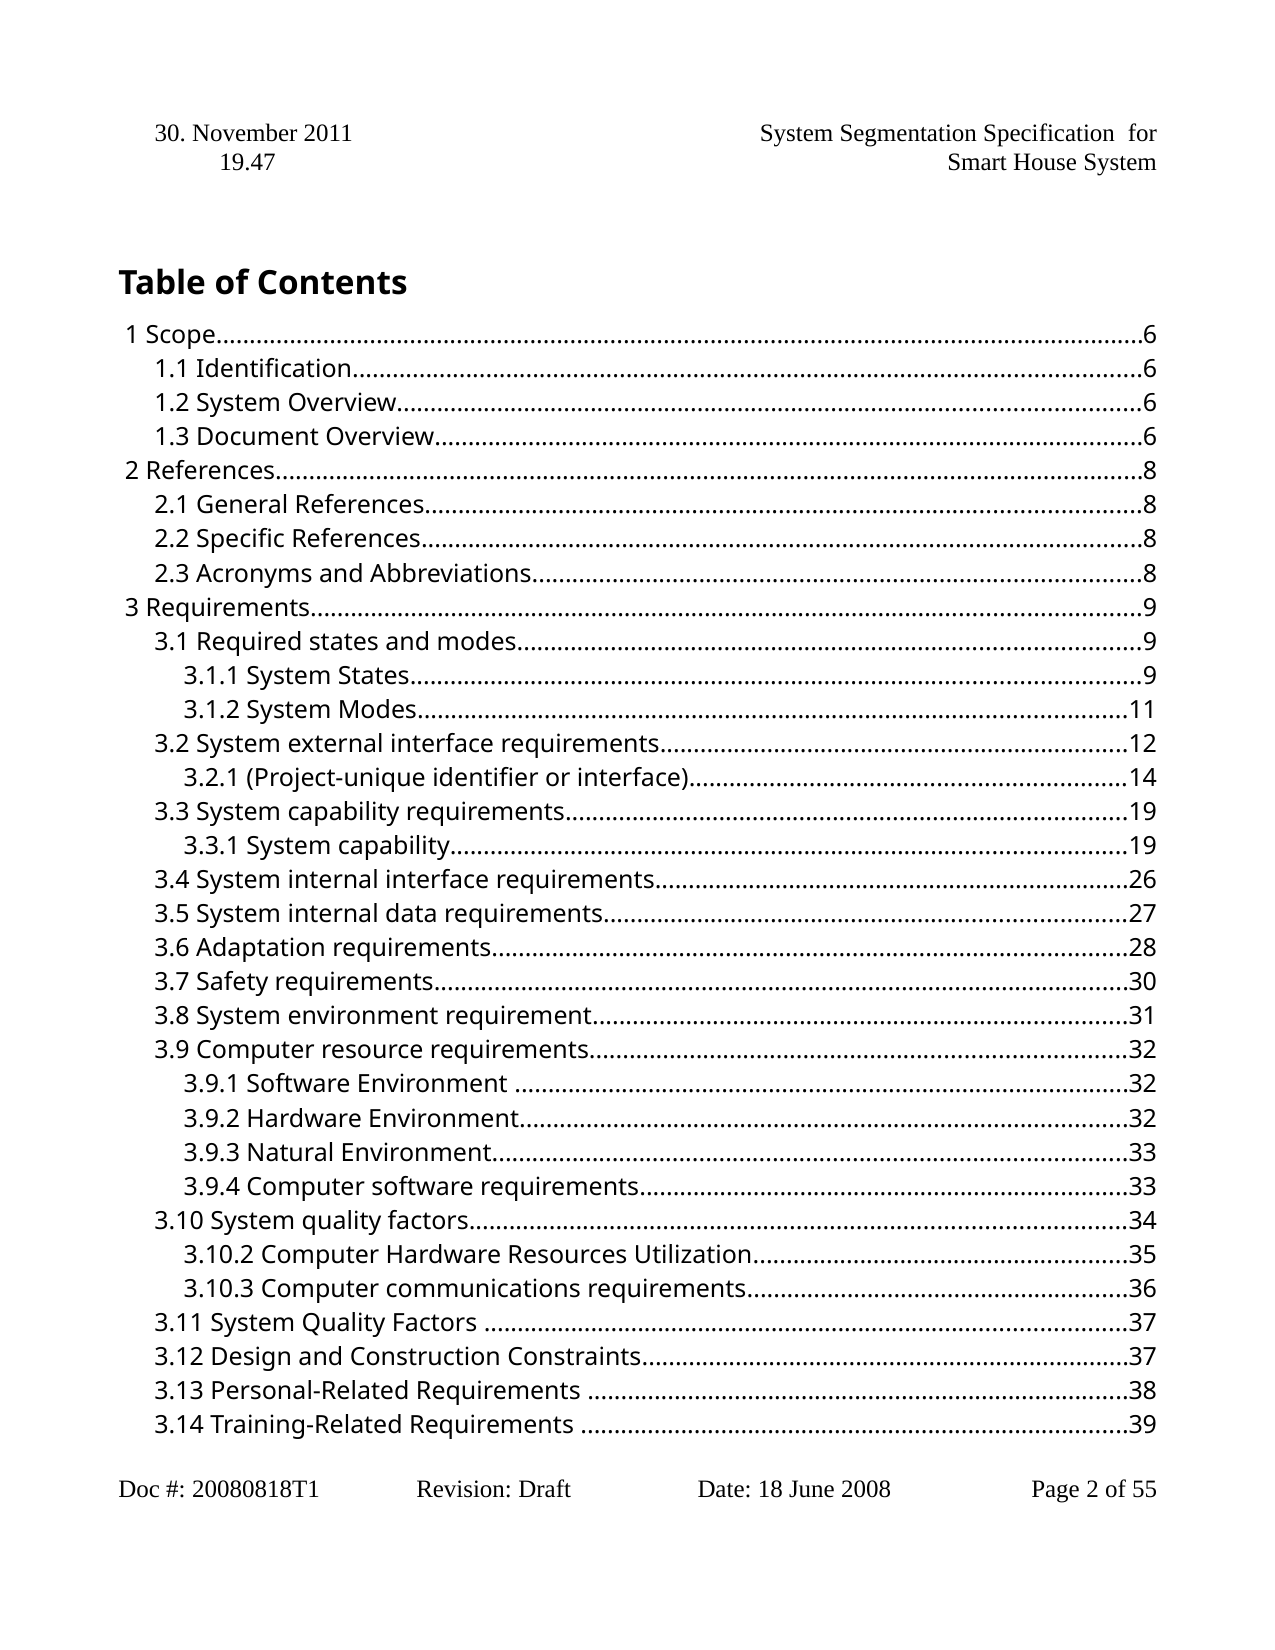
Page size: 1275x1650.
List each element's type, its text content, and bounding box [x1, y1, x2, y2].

text 2.1 General References 8 [148, 487, 1157, 521]
text 2 References 8 [118, 453, 1157, 487]
text 3.14 Training-Related Requirements 39 [148, 1407, 1157, 1441]
text 3.9 Computer resource requirements 32 [148, 1032, 1157, 1066]
text 3.3 System capability requirements 19 [148, 794, 1157, 828]
text 3.7 Safety requirements 30 [148, 964, 1157, 998]
text 3.3.1 System capability 19 [177, 828, 1157, 862]
text 3.9.2 Hardware Environment 32 [177, 1100, 1157, 1134]
text 3.10 System quality factors 34 [148, 1202, 1157, 1236]
subtitle Table of Contents [118, 259, 1157, 304]
text 3.5 System internal data requirements 27 [148, 896, 1157, 930]
text 3.9.3 Natural Environment 33 [177, 1134, 1157, 1168]
text 3.4 System internal interface requirements 26 [148, 862, 1157, 896]
text 3.2 System external interface requirements 12 [148, 726, 1157, 759]
text 1 Scope 6 [118, 317, 1157, 351]
text 3.13 Personal-Related Requirements 38 [148, 1373, 1157, 1407]
text 1.1 Identification 6 [148, 351, 1157, 385]
text 1.3 Document Overview 6 [148, 419, 1157, 453]
text 3.6 Adaptation requirements 28 [148, 930, 1157, 964]
text 3.11 System Quality Factors 37 [148, 1304, 1157, 1339]
text 3.1 Required states and modes 9 [148, 623, 1157, 657]
text 3.12 Design and Construction Constraints 37 [148, 1339, 1157, 1373]
text 3.9.4 Computer software requirements 33 [177, 1168, 1157, 1202]
text 3.1.1 System States 9 [177, 657, 1157, 691]
text 1.2 System Overview 6 [148, 385, 1157, 419]
text 3.9.1 Software Environment 32 [177, 1066, 1157, 1100]
text 3 Requirements 9 [118, 589, 1157, 623]
text 3.2.1 (Project-unique identifier or interface) 14 [177, 759, 1157, 794]
text 3.10.3 Computer communications requirements 36 [177, 1271, 1157, 1304]
text 2.2 Specific References 8 [148, 521, 1157, 555]
text 3.1.2 System Modes 11 [177, 691, 1157, 726]
text 3.8 System environment requirement 31 [148, 998, 1157, 1032]
text 3.10.2 Computer Hardware Resources Utilization 35 [177, 1236, 1157, 1271]
text 2.3 Acronyms and Abbreviations 8 [148, 555, 1157, 589]
